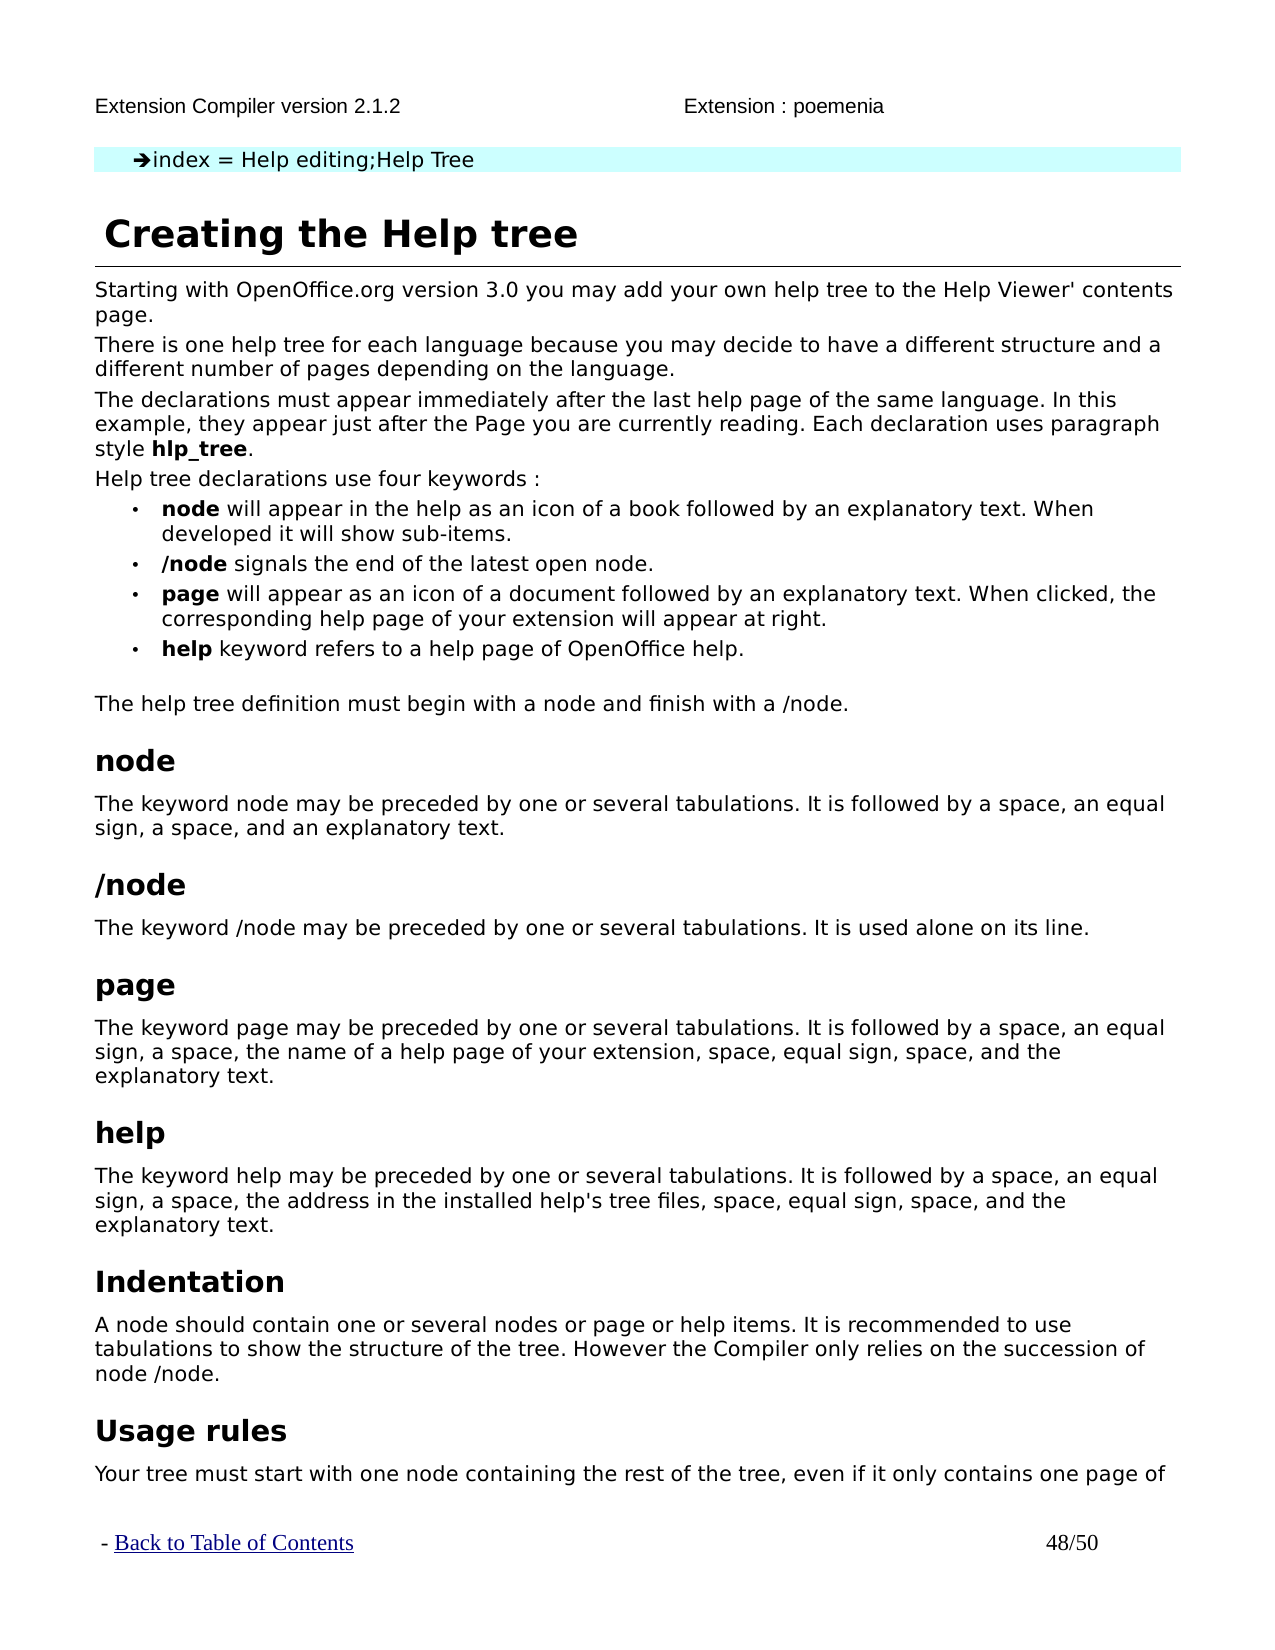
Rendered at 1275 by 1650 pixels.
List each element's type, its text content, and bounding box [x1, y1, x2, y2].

text The keyword help may be preceded by one or several tabulations. It is followed by a space, an equal sign, a space, the address in the installed help's tree files, space, equal sign, space, and the explanatory text. [94, 1164, 1181, 1238]
text Usage rules [94, 1414, 1181, 1448]
text /node [94, 868, 1181, 902]
list page will appear as an icon of a document followed by an explanatory text. When clicked, the corresponding help page of your extension will appear at right. [132, 582, 1181, 631]
text page [94, 968, 1181, 1002]
text The keyword node may be preceded by one or several tabulations. It is followed by a space, an equal sign, a space, and an explanatory text. [94, 792, 1181, 841]
list node will appear in the help as an icon of a book followed by an explanatory text. When developed it will show sub-items. [132, 497, 1181, 546]
text There is one help tree for each language because you may decide to have a different structure and a different number of pages depending on the language. [94, 333, 1181, 382]
text The declarations must appear immediately after the last help page of the same language. In this example, they appear just after the Page you are currently reading. Each declaration uses paragraph style hlp_tree. [94, 388, 1181, 461]
list index = Help editing;Help Tree [94, 147, 1181, 172]
text The keyword /node may be preceded by one or several tabulations. It is used alone on its line. [94, 916, 1181, 940]
text The help tree definition must begin with a node and finish with a /node. [94, 667, 1181, 716]
text Your tree must start with one node containing the rest of the tree, even if it only contains one page of [94, 1461, 1181, 1486]
text Indentation [94, 1265, 1181, 1299]
text Help tree declarations use four keywords : [94, 467, 1181, 491]
text help [94, 1117, 1181, 1151]
list /node signals the end of the latest open node. [132, 552, 1181, 577]
list help keyword refers to a help page of OpenOffice help. [132, 637, 1181, 662]
text A node should contain one or several nodes or page or help items. It is recommended to use tabulations to show the structure of the tree. However the Compiler only relies on the succession of node /node. [94, 1313, 1181, 1386]
text The keyword page may be preceded by one or several tabulations. It is followed by a space, an equal sign, a space, the name of a help page of your extension, space, equal sign, space, and the explanatory text. [94, 1016, 1181, 1089]
text Creating the Help tree [94, 203, 1181, 266]
text node [94, 744, 1181, 778]
text Starting with OpenOffice.org version 3.0 you may add your own help tree to the Help Viewer' contents page. [94, 278, 1181, 327]
